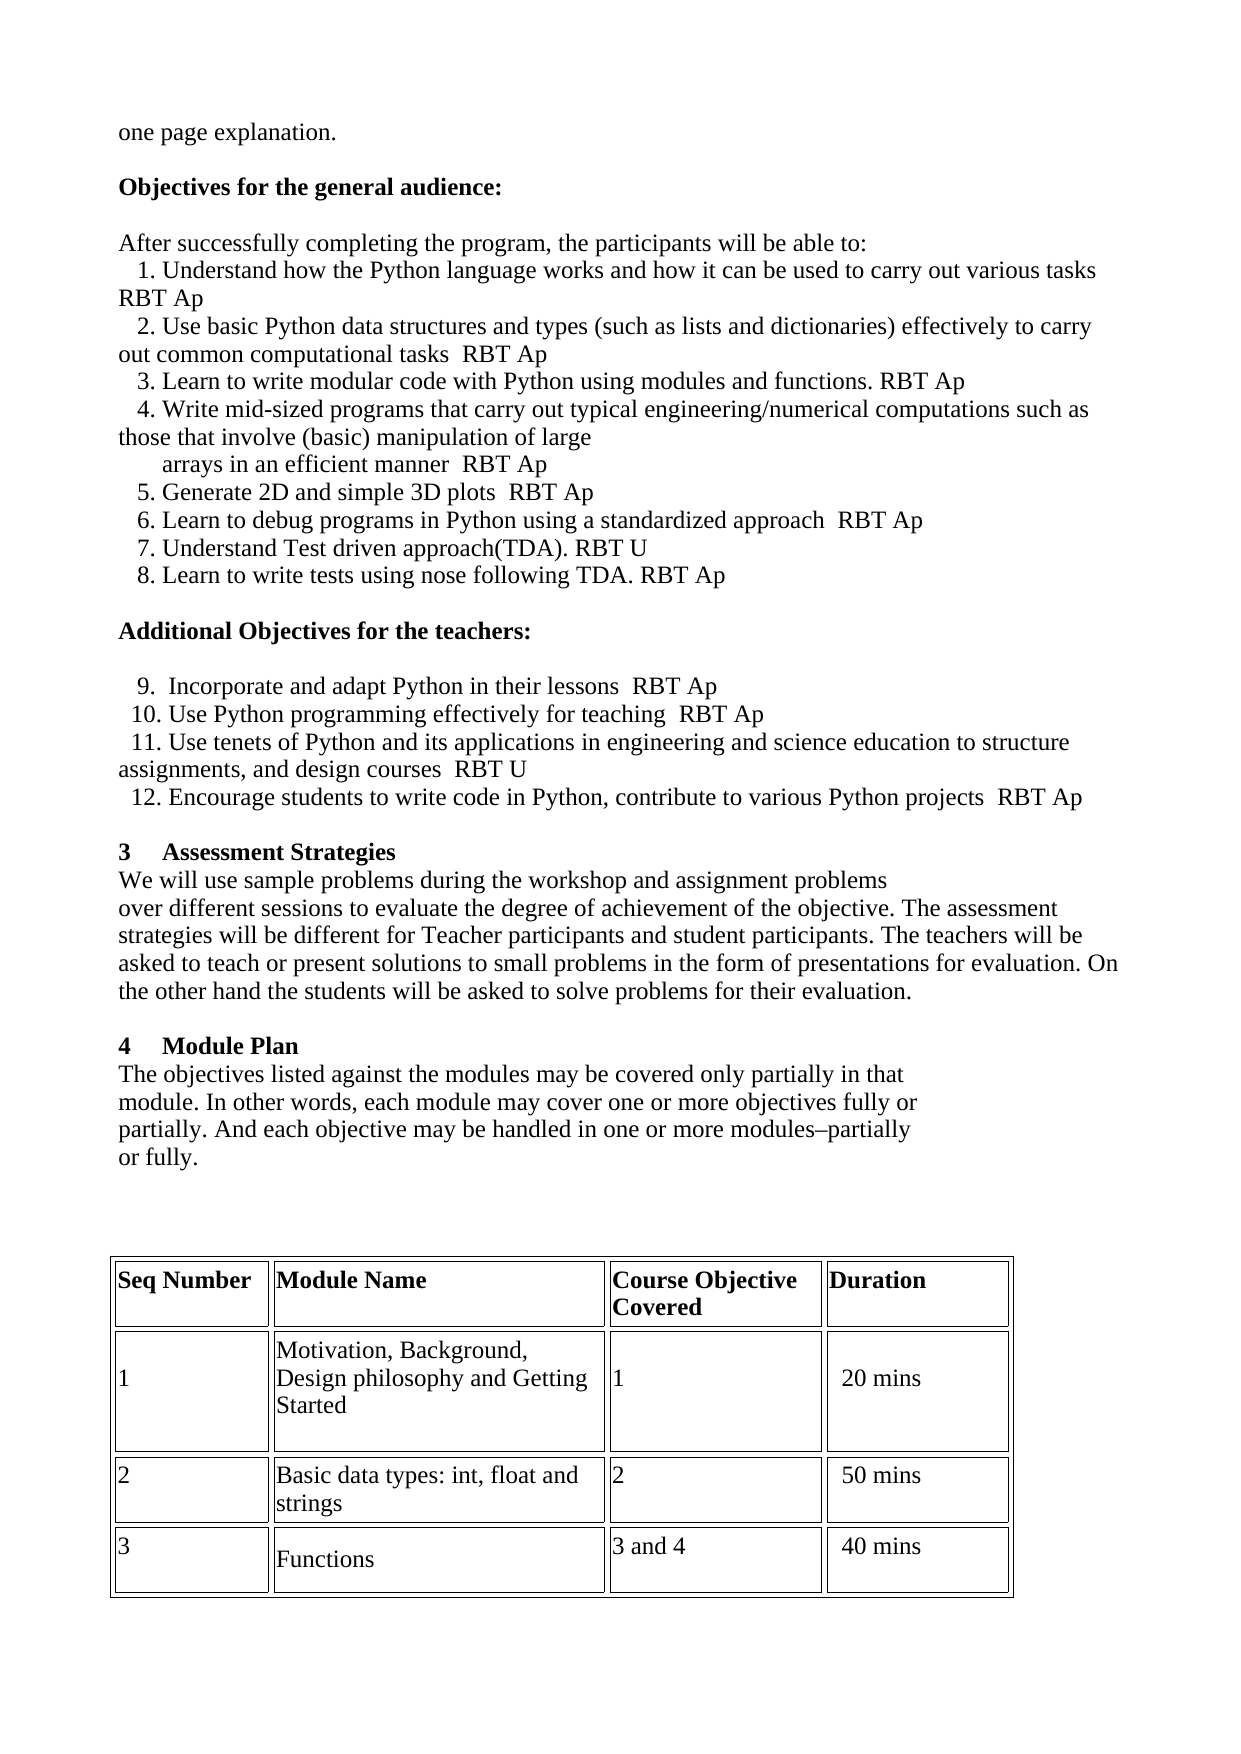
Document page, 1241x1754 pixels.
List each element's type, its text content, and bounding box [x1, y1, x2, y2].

table_cell 3 [113, 1522, 271, 1592]
table_cell 50 mins [824, 1451, 1011, 1522]
table_header Module Name [271, 1257, 607, 1326]
table_header Seq Number [113, 1257, 271, 1326]
table_cell Motivation, Background, Design philosophy and Getting Started [271, 1326, 607, 1451]
table_cell 2 [113, 1451, 271, 1522]
table_cell 1 [113, 1326, 271, 1451]
table_cell 3 and 4 [607, 1522, 824, 1592]
table_cell Basic data types: int, float and strings [271, 1451, 607, 1522]
table_cell 20 mins [824, 1326, 1011, 1451]
text one page explanation. Objectives for the general audience: After successfully completing the program, the participants will be able to: 1. Understand how the Python language works and how it can be used to carry out various tasks RBT Ap 2. Use basic Python data structures and types (such as lists and dictionaries) effectively to carry out common computational tasks RBT Ap 3. Learn to write modular code with Python using modules and functions. RBT Ap 4. Write mid-sized programs that carry out typical engineering/numerical computations such as those that involve (basic) manipulation of large arrays in an efficient manner RBT Ap 5. Generate 2D and simple 3D plots RBT Ap 6. Learn to debug programs in Python using a standardized approach RBT Ap 7. Understand Test driven approach(TDA). RBT U 8. Learn to write tests using nose following TDA. RBT Ap Additional Objectives for the teachers: 9. Incorporate and adapt Python in their lessons RBT Ap 10. Use Python programming effectively for teaching RBT Ap 11. Use tenets of Python and its applications in engineering and science education to structure assignments, and design courses RBT U 12. Encourage students to write code in Python, contribute to various Python projects RBT Ap 3 Assessment Strategies We will use sample problems during the workshop and assignment problems over different sessions to evaluate the degree of achievement of the objective. The assessment strategies will be different for Teacher participants and student participants. The teachers will be asked to teach or present solutions to small problems in the form of presentations for evaluation. On the other hand the students will be asked to solve problems for their evaluation. 4 Module Plan The objectives listed against the modules may be covered only partially in that module. In other words, each module may cover one or more objectives fully or partially. And each objective may be handled in one or more modules–partially or fully. [118, 118, 1122, 1226]
table_cell 40 mins [824, 1522, 1011, 1592]
table_cell 1 [607, 1326, 824, 1451]
table_header Duration [824, 1257, 1011, 1326]
table_header Course Objective Covered [607, 1257, 824, 1326]
table_cell 2 [607, 1451, 824, 1522]
table_cell Functions [271, 1522, 607, 1592]
